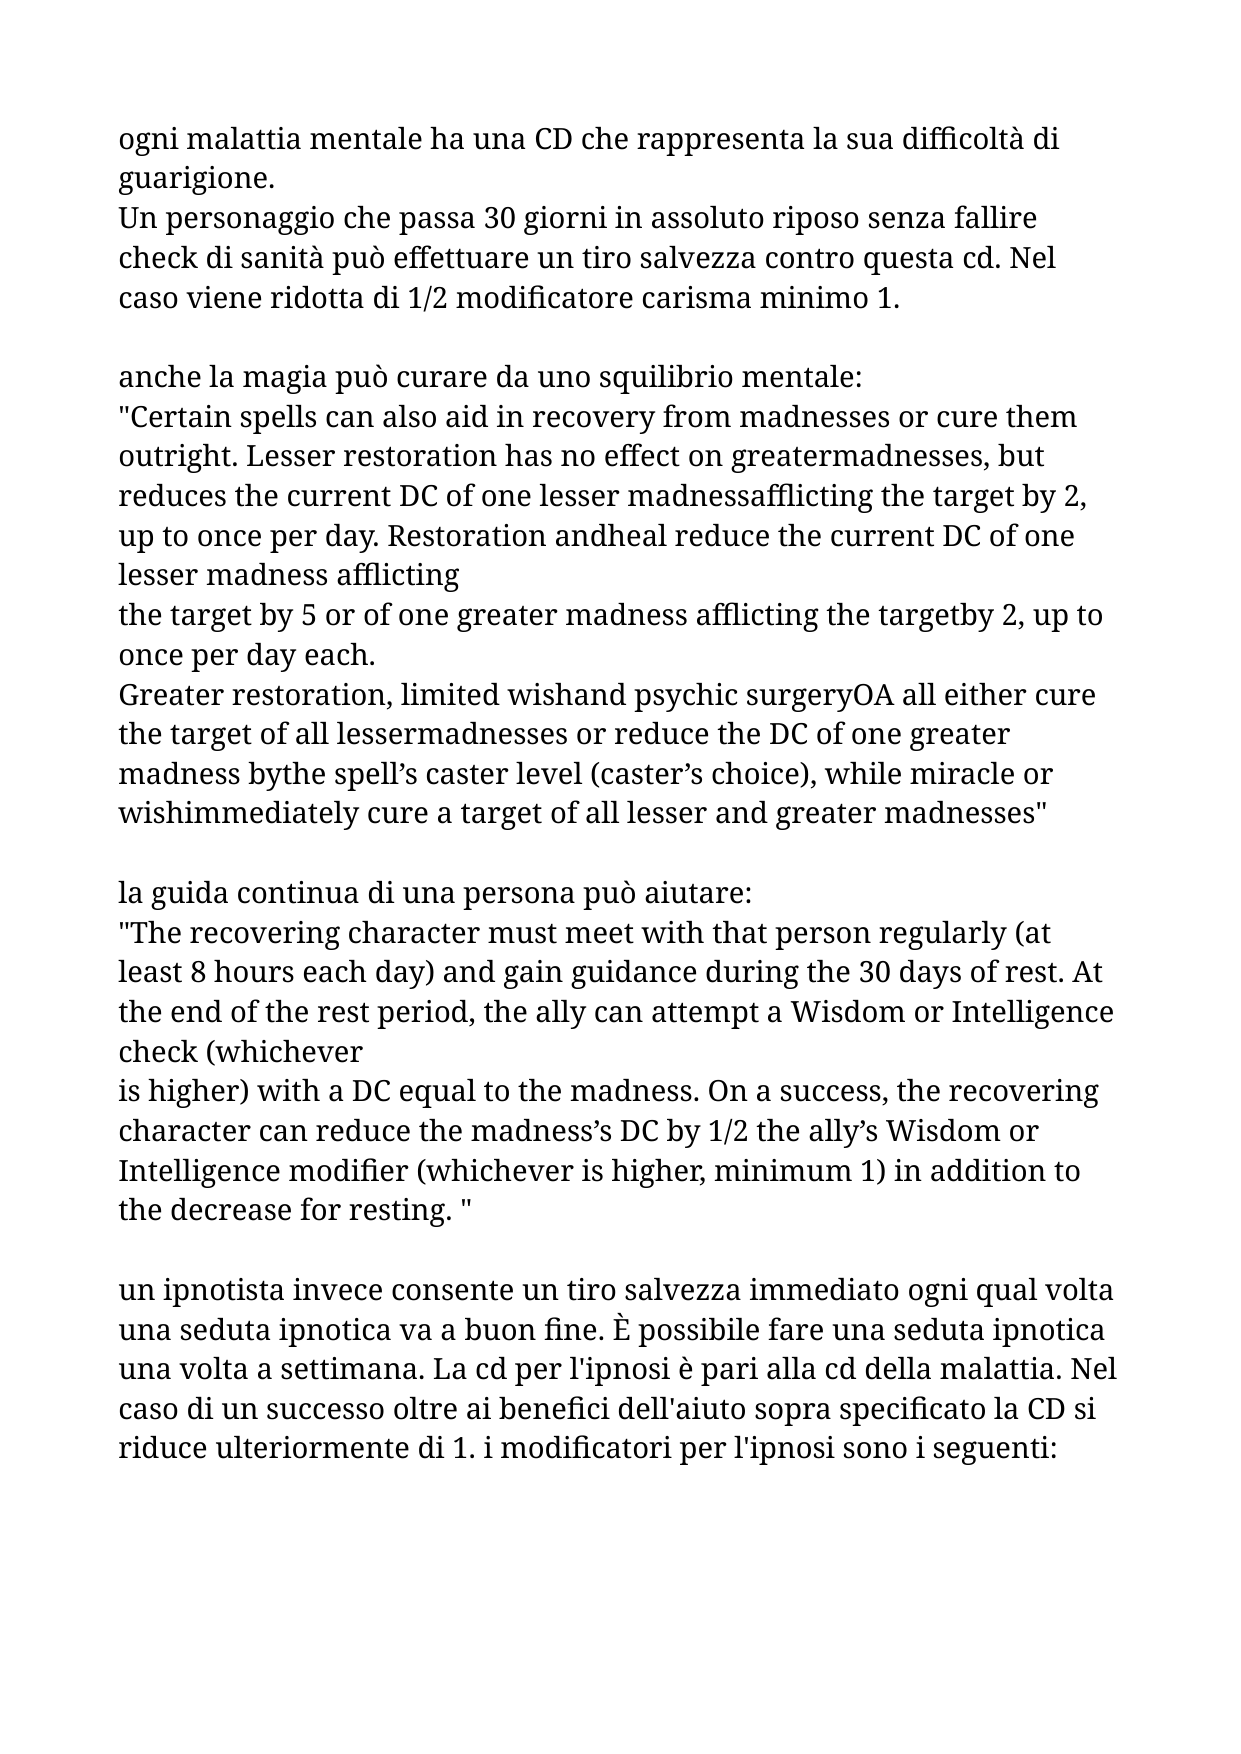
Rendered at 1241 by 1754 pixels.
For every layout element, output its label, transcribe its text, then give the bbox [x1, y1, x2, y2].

text is higher) with a DC equal to the madness. On a success, the recovering character can reduce the madness’s DC by 1/2 the ally’s Wisdom or Intelligence modifier (whichever is higher, minimum 1) in addition to the decrease for resting. " [118, 1071, 1122, 1229]
text ogni malattia mentale ha una CD che rappresenta la sua difficoltà di guarigione. [118, 118, 1122, 197]
text un ipnotista invece consente un tiro salvezza immediato ogni qual volta una seduta ipnotica va a buon fine. È possibile fare una seduta ipnotica una volta a settimana. La cd per l'ipnosi è pari alla cd della malattia. Nel caso di un successo oltre ai benefici dell'aiuto sopra specificato la CD si riduce ulteriormente di 1. i modificatori per l'ipnosi sono i seguenti: [118, 1269, 1122, 1467]
text Greater restoration, limited wishand psychic surgeryOA all either cure the target of all lessermadnesses or reduce the DC of one greater madness bythe spell’s caster level (caster’s choice), while miracle or wishimmediately cure a target of all lesser and greater madnesses" [118, 674, 1122, 832]
text "The recovering character must meet with that person regularly (at least 8 hours each day) and gain guidance during the 30 days of rest. At the end of the rest period, the ally can attempt a Wisdom or Intelligence check (whichever [118, 912, 1122, 1071]
text anche la magia può curare da uno squilibrio mentale: [118, 356, 1122, 396]
text the target by 5 or of one greater madness afflicting the targetby 2, up to once per day each. [118, 594, 1122, 674]
text la guida continua di una persona può aiutare: [118, 872, 1122, 912]
text Un personaggio che passa 30 giorni in assoluto riposo senza fallire check di sanità può effettuare un tiro salvezza contro questa cd. Nel caso viene ridotta di 1/2 modificatore carisma minimo 1. [118, 197, 1122, 317]
text "Certain spells can also aid in recovery from madnesses or cure them outright. Lesser restoration has no effect on greatermadnesses, but reduces the current DC of one lesser madnessafflicting the target by 2, up to once per day. Restoration andheal reduce the current DC of one lesser madness afflicting [118, 396, 1122, 594]
